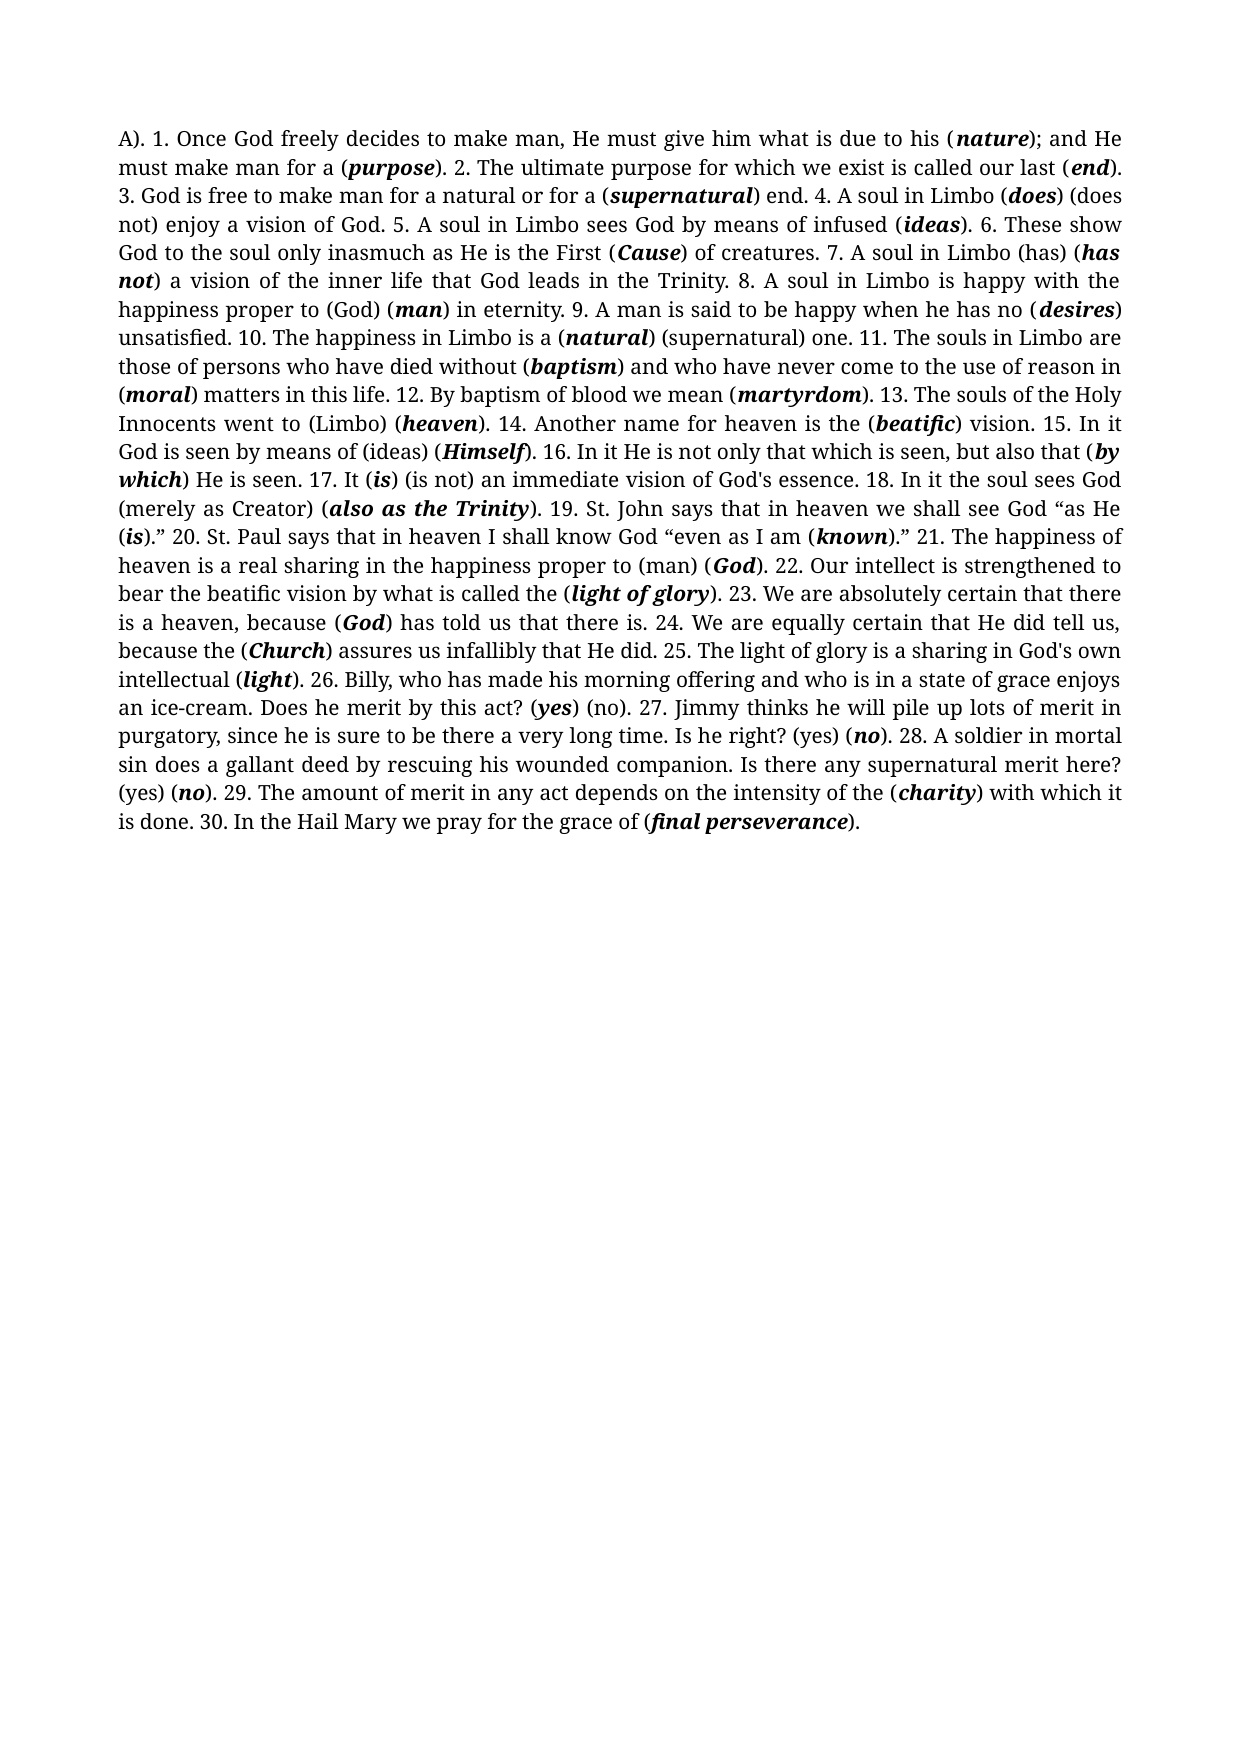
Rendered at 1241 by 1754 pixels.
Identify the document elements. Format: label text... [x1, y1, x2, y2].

text A). 1. Once God freely decides to make man, He must give him what is due to his (nature); and He must make man for a (purpose). 2. The ultimate purpose for which we exist is called our last (end). 3. God is free to make man for a natural or for a (supernatural) end. 4. A soul in Limbo (does) (does not) enjoy a vision of God. 5. A soul in Limbo sees God by means of infused (ideas). 6. These show God to the soul only inasmuch as He is the First (Cause) of creatures. 7. A soul in Limbo (has) (has not) a vision of the inner life that God leads in the Trinity. 8. A soul in Limbo is happy with the happiness proper to (God) (man) in eternity. 9. A man is said to be happy when he has no (desires) unsatisfied. 10. The happiness in Limbo is a (natural) (supernatural) one. 11. The souls in Limbo are those of persons who have died without (baptism) and who have never come to the use of reason in (moral) matters in this life. 12. By baptism of blood we mean (martyrdom). 13. The souls of the Holy Innocents went to (Limbo) (heaven). 14. Another name for heaven is the (beatific) vision. 15. In it God is seen by means of (ideas) (Himself). 16. In it He is not only that which is seen, but also that (by which) He is seen. 17. It (is) (is not) an immediate vision of God's essence. 18. In it the soul sees God (merely as Creator) (also as the Trinity). 19. St. John says that in heaven we shall see God “as He (is).” 20. St. Paul says that in heaven I shall know God “even as I am (known).” 21. The happiness of heaven is a real sharing in the happiness proper to (man) (God). 22. Our intellect is strengthened to bear the beatific vision by what is called the (light of glory). 23. We are absolutely certain that there is a heaven, because (God) has told us that there is. 24. We are equally certain that He did tell us, because the (Church) assures us infallibly that He did. 25. The light of glory is a sharing in God's own intellectual (light). 26. Billy, who has made his morning offering and who is in a state of grace enjoys an ice-cream. Does he merit by this act? (yes) (no). 27. Jimmy thinks he will pile up lots of merit in purgatory, since he is sure to be there a very long time. Is he right? (yes) (no). 28. A soldier in mortal sin does a gallant deed by rescuing his wounded companion. Is there any supernatural merit here? (yes) (no). 29. The amount of merit in any act depends on the intensity of the (charity) with which it is done. 30. In the Hail Mary we pray for the grace of (final perseverance). [118, 124, 1122, 835]
